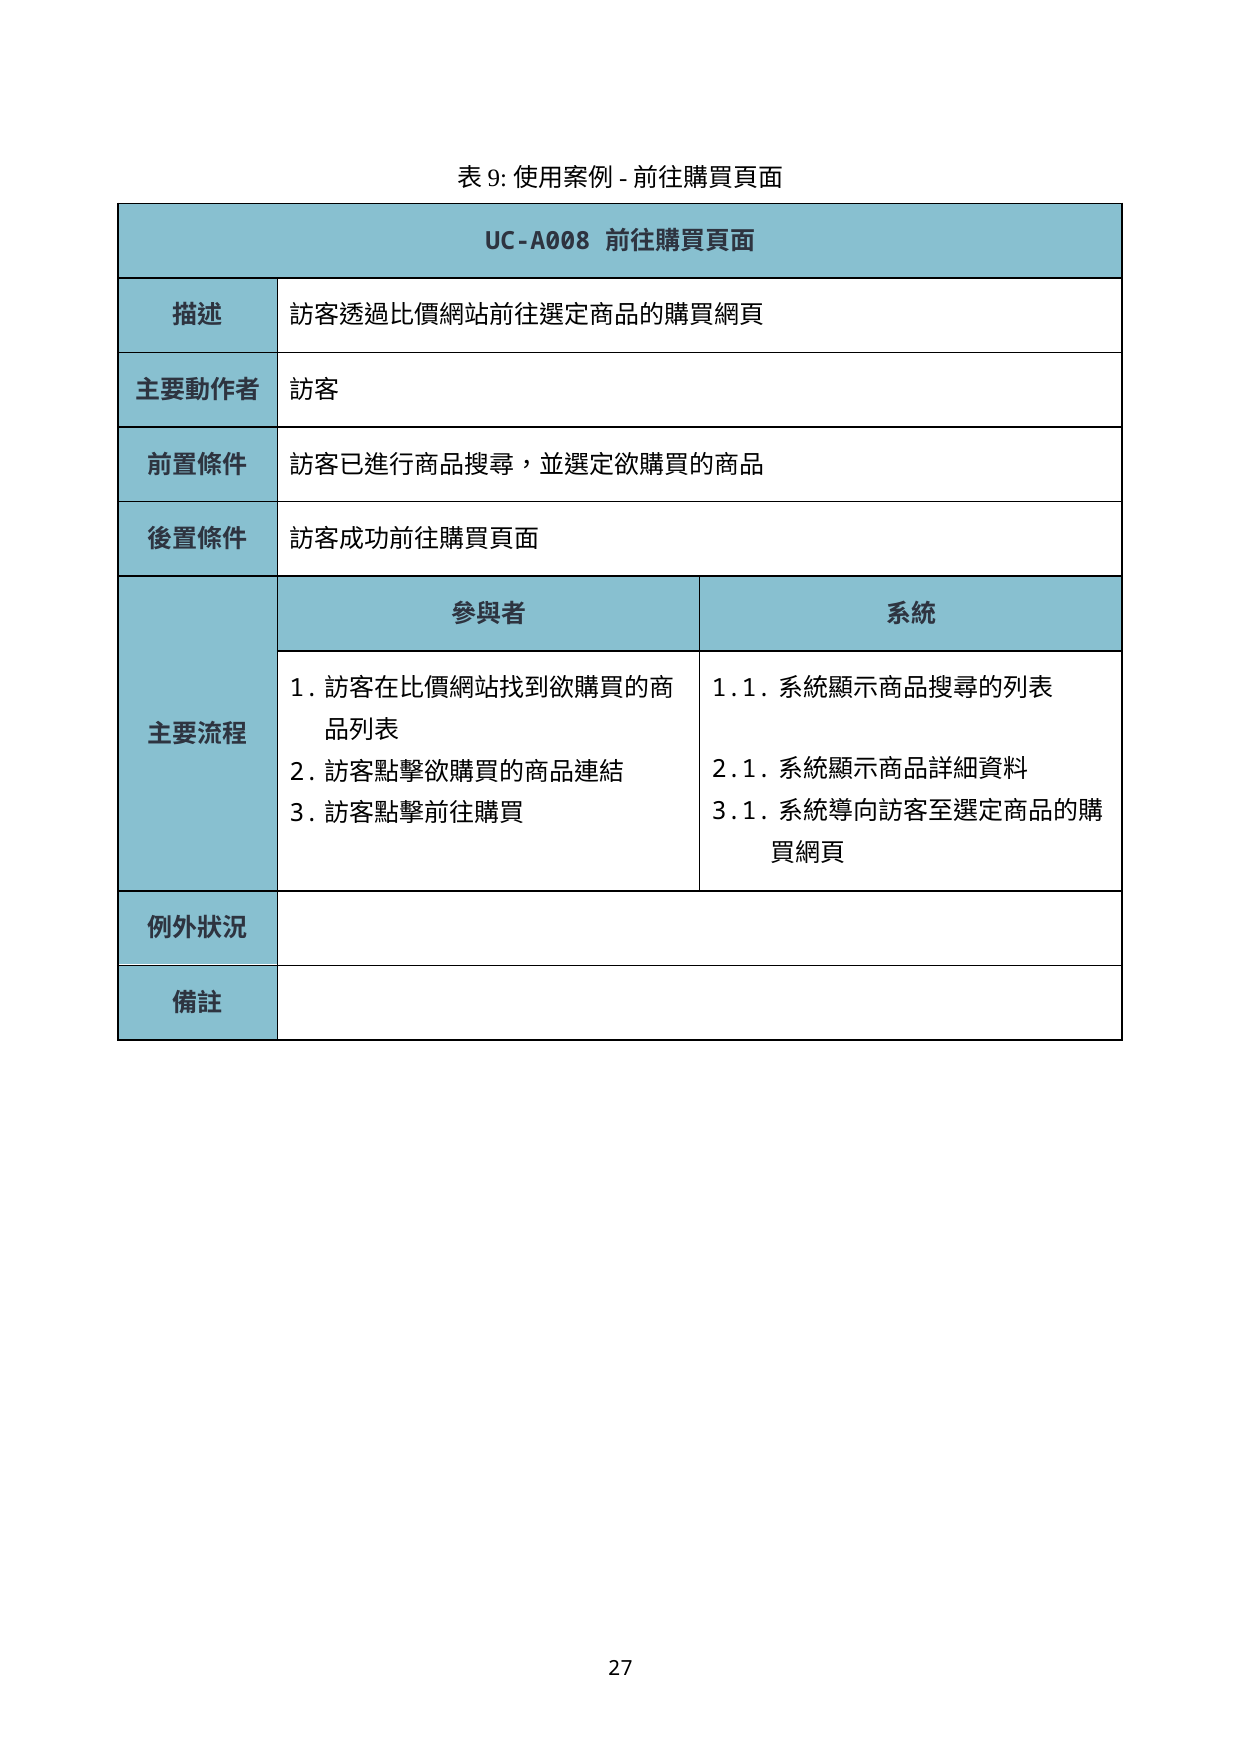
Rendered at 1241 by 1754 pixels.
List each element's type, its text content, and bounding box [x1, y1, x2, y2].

table_cell 主要流程 [119, 577, 277, 890]
table_cell 主要動作者 [119, 353, 277, 426]
table_cell 描述 [119, 279, 277, 352]
table_cell 後置條件 [119, 502, 277, 575]
table_cell 系統顯示商品搜尋的列表 系統顯示商品詳細資料 系統導向訪客至選定商品的購買網頁 [700, 652, 1121, 890]
table_cell [278, 892, 1121, 964]
table_cell 訪客成功前往購買頁面 [278, 502, 1121, 575]
table_cell 例外狀況 [119, 892, 277, 964]
table_cell 訪客在比價網站找到欲購買的商品列表 訪客點擊欲購買的商品連結 訪客點擊前往購買 [278, 652, 699, 890]
table_cell 前置條件 [119, 428, 277, 501]
text 表 9: 使用案例 - 前往購買頁面 [118, 158, 1122, 194]
table_header UC-A008 前往購買頁面 [119, 204, 1121, 277]
table_cell 訪客 [278, 353, 1121, 426]
table_cell 訪客已進行商品搜尋，並選定欲購買的商品 [278, 428, 1121, 501]
table_cell 備註 [119, 966, 277, 1039]
table_cell 訪客透過比價網站前往選定商品的購買網頁 [278, 279, 1121, 352]
table_cell 系統 [700, 577, 1121, 650]
table_cell [278, 966, 1121, 1039]
table_cell 參與者 [278, 577, 699, 650]
